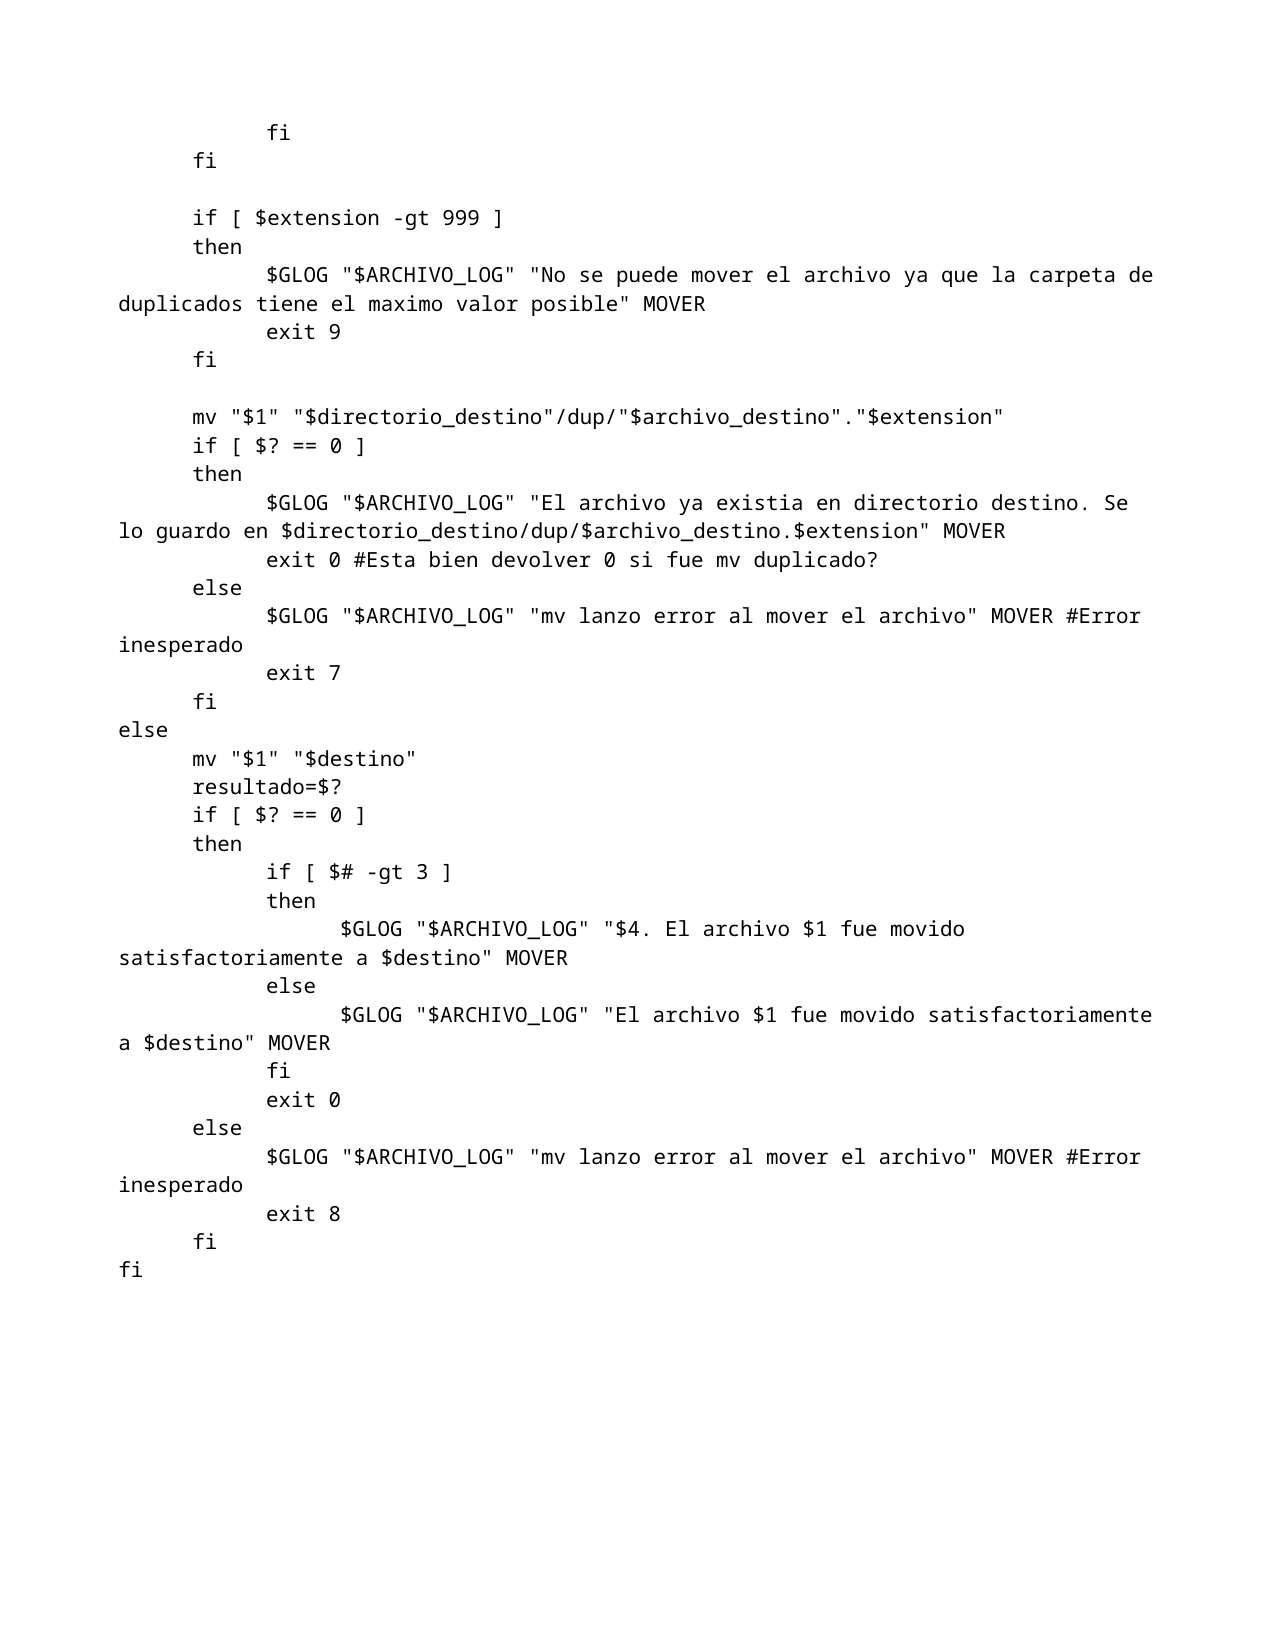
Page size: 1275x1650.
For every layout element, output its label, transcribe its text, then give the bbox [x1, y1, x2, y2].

text $GLOG "$ARCHIVO_LOG" "$4. El archivo $1 fue movido satisfactoriamente a $destino" MOVER [118, 914, 1157, 971]
text $GLOG "$ARCHIVO_LOG" "No se puede mover el archivo ya que la carpeta de duplicados tiene el maximo valor posible" MOVER [118, 260, 1157, 317]
text fi [118, 118, 1157, 147]
text fi [118, 1227, 1157, 1256]
text $GLOG "$ARCHIVO_LOG" "mv lanzo error al mover el archivo" MOVER #Error inesperado [118, 1142, 1157, 1199]
text mv "$1" "$directorio_destino"/dup/"$archivo_destino"."$extension" [118, 402, 1157, 431]
text if [ $? == 0 ] [118, 801, 1157, 829]
text exit 0 [118, 1085, 1157, 1113]
text else [118, 573, 1157, 602]
text $GLOG "$ARCHIVO_LOG" "mv lanzo error al mover el archivo" MOVER #Error inesperado [118, 602, 1157, 658]
text resultado=$? [118, 772, 1157, 801]
text fi [118, 147, 1157, 175]
text exit 9 [118, 317, 1157, 346]
text $GLOG "$ARCHIVO_LOG" "El archivo ya existia en directorio destino. Se lo guardo en $directorio_destino/dup/$archivo_destino.$extension" MOVER [118, 488, 1157, 545]
text exit 0 #Esta bien devolver 0 si fue mv duplicado? [118, 545, 1157, 573]
text $GLOG "$ARCHIVO_LOG" "El archivo $1 fue movido satisfactoriamente a $destino" MOVER [118, 1000, 1157, 1057]
text then [118, 829, 1157, 857]
text fi [118, 687, 1157, 715]
text exit 7 [118, 658, 1157, 687]
text then [118, 886, 1157, 914]
text if [ $# -gt 3 ] [118, 857, 1157, 886]
text then [118, 459, 1157, 488]
text fi [118, 1057, 1157, 1085]
text else [118, 715, 1157, 744]
text fi [118, 1256, 1157, 1284]
text else [118, 1113, 1157, 1142]
text else [118, 971, 1157, 1000]
text if [ $extension -gt 999 ] [118, 203, 1157, 232]
text mv "$1" "$destino" [118, 744, 1157, 772]
text then [118, 232, 1157, 260]
text exit 8 [118, 1199, 1157, 1227]
text if [ $? == 0 ] [118, 431, 1157, 459]
text fi [118, 346, 1157, 374]
